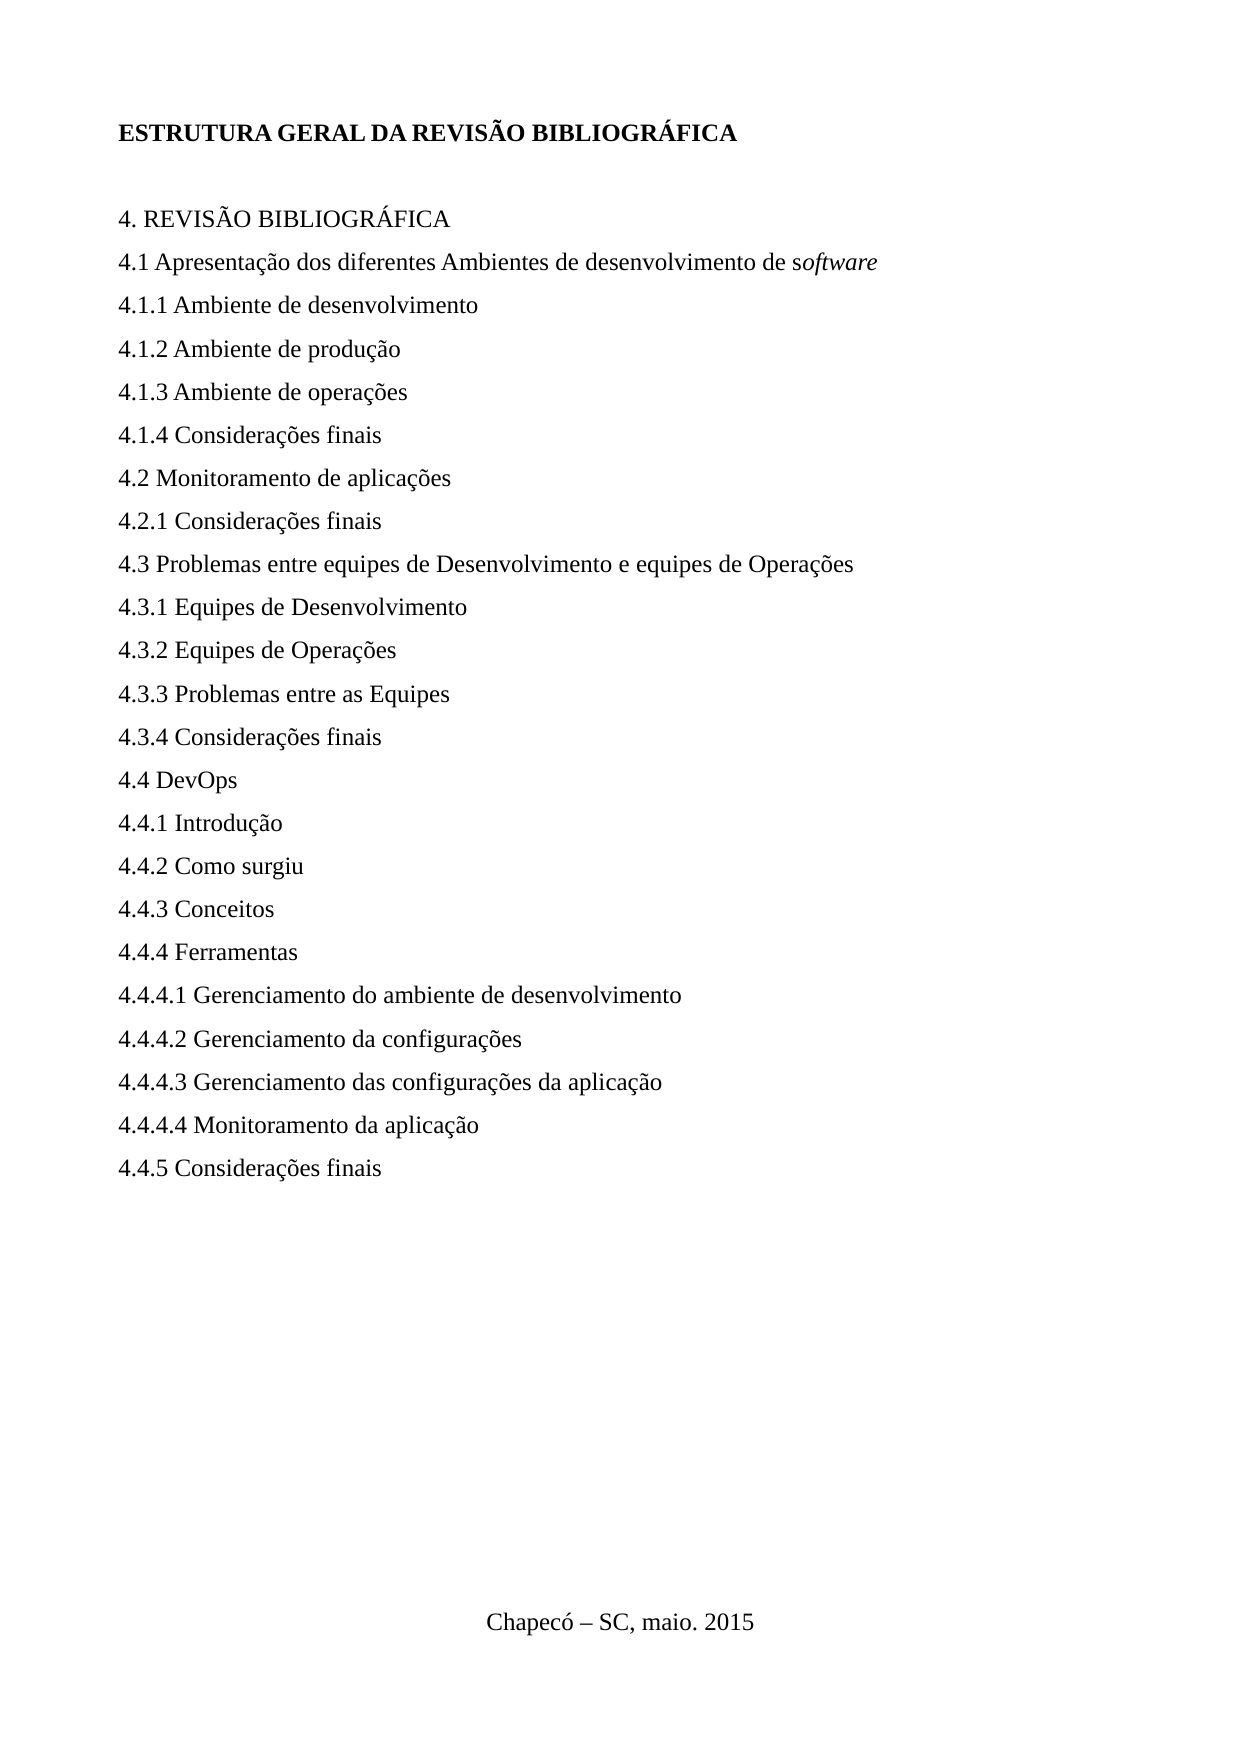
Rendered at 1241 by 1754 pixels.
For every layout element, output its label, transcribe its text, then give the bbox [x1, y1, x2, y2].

text 4.4.4.1 Gerenciamento do ambiente de desenvolvimento [118, 981, 1122, 1009]
text 4.4.4.3 Gerenciamento das configurações da aplicação [118, 1067, 1122, 1096]
text 4.3.1 Equipes de Desenvolvimento [118, 592, 1122, 621]
text 4.4.2 Como surgiu [118, 851, 1122, 880]
text 4.4.4.2 Gerenciamento da configurações [118, 1024, 1122, 1052]
text 4.2.1 Considerações finais [118, 506, 1122, 535]
text 4.4.4 Ferramentas [118, 937, 1122, 966]
text 4.1.3 Ambiente de operações [118, 377, 1122, 406]
text 4.4.3 Conceitos [118, 894, 1122, 923]
text 4.3.3 Problemas entre as Equipes [118, 679, 1122, 707]
text 4.4.1 Introdução [118, 808, 1122, 837]
text 4.1.1 Ambiente de desenvolvimento [118, 291, 1122, 319]
text 4.1.2 Ambiente de produção [118, 334, 1122, 362]
text 4.4.4.4 Monitoramento da aplicação [118, 1110, 1122, 1139]
text 4.1 Apresentação dos diferentes Ambientes de desenvolvimento de software [118, 247, 1122, 276]
text 4.1.4 Considerações finais [118, 420, 1122, 449]
text 4.2 Monitoramento de aplicações [118, 463, 1122, 492]
text 4.4.5 Considerações finais [118, 1153, 1122, 1182]
text 4.3 Problemas entre equipes de Desenvolvimento e equipes de Operações [118, 549, 1122, 578]
text 4.4 DevOps [118, 765, 1122, 794]
text 4.3.2 Equipes de Operações [118, 636, 1122, 664]
text 4.3.4 Considerações finais [118, 722, 1122, 751]
text ESTRUTURA GERAL DA REVISÃO BIBLIOGRÁFICA [118, 118, 1122, 147]
text 4. REVISÃO BIBLIOGRÁFICA [118, 204, 1122, 233]
